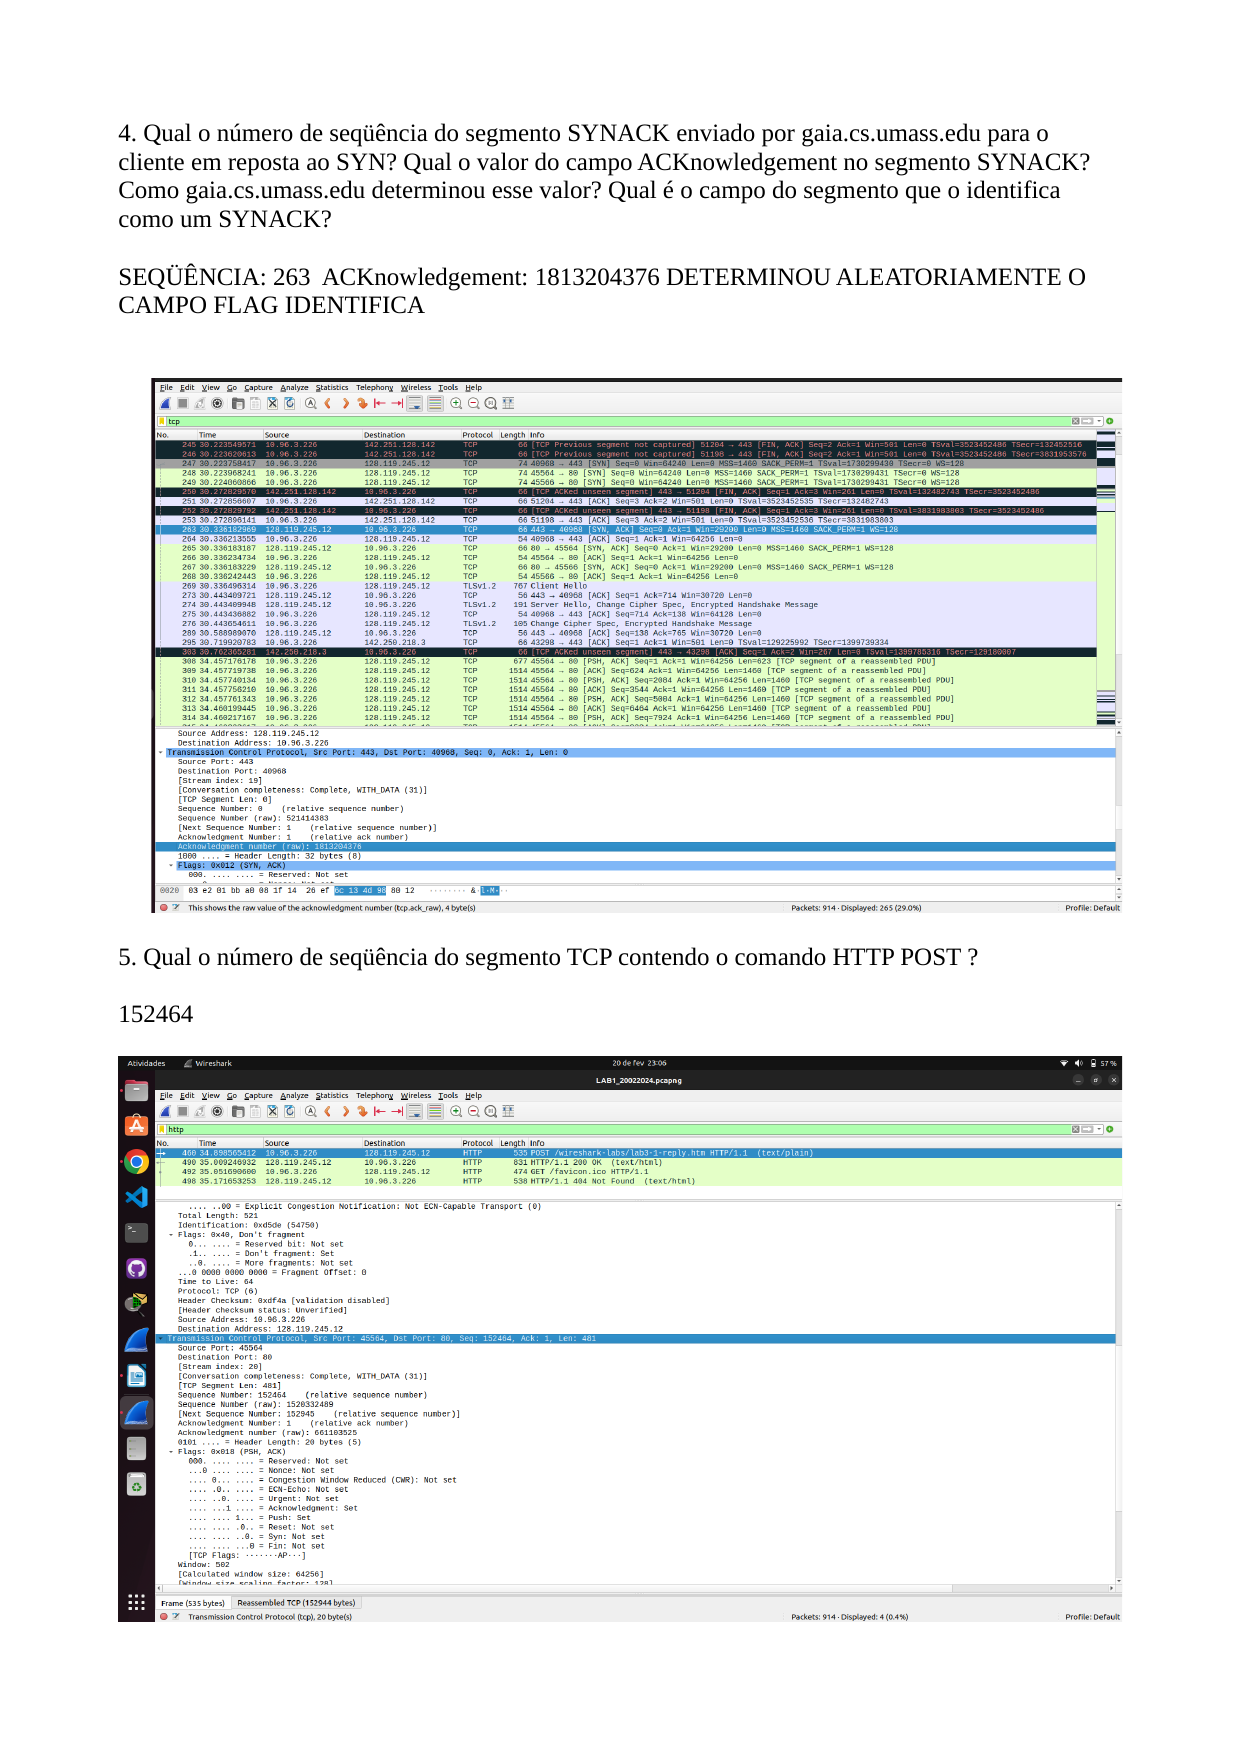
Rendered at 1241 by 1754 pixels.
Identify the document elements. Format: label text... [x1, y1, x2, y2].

picture [151, 378, 1123, 913]
text Como gaia.cs.umass.edu determinou esse valor? Qual é o campo do segmento que o identifica [118, 176, 1122, 204]
text 4. Qual o número de seqüência do segmento SYNACK enviado por gaia.cs.umass.edu para o [118, 118, 1122, 147]
text cliente em reposta ao SYN? Qual o valor do campo ACKnowledgement no segmento SYNACK? [118, 147, 1122, 176]
text 152464 [118, 999, 1122, 1028]
text como um SYNACK? [118, 204, 1122, 233]
text 5. Qual o número de seqüência do segmento TCP contendo o comando HTTP POST ? [118, 942, 1122, 970]
picture [118, 1056, 1123, 1622]
text SEQÜÊNCIA: 263 ACKnowledgement: 1813204376 DETERMINOU ALEATORIAMENTE O CAMPO FLAG IDENTIFICA [118, 262, 1122, 319]
